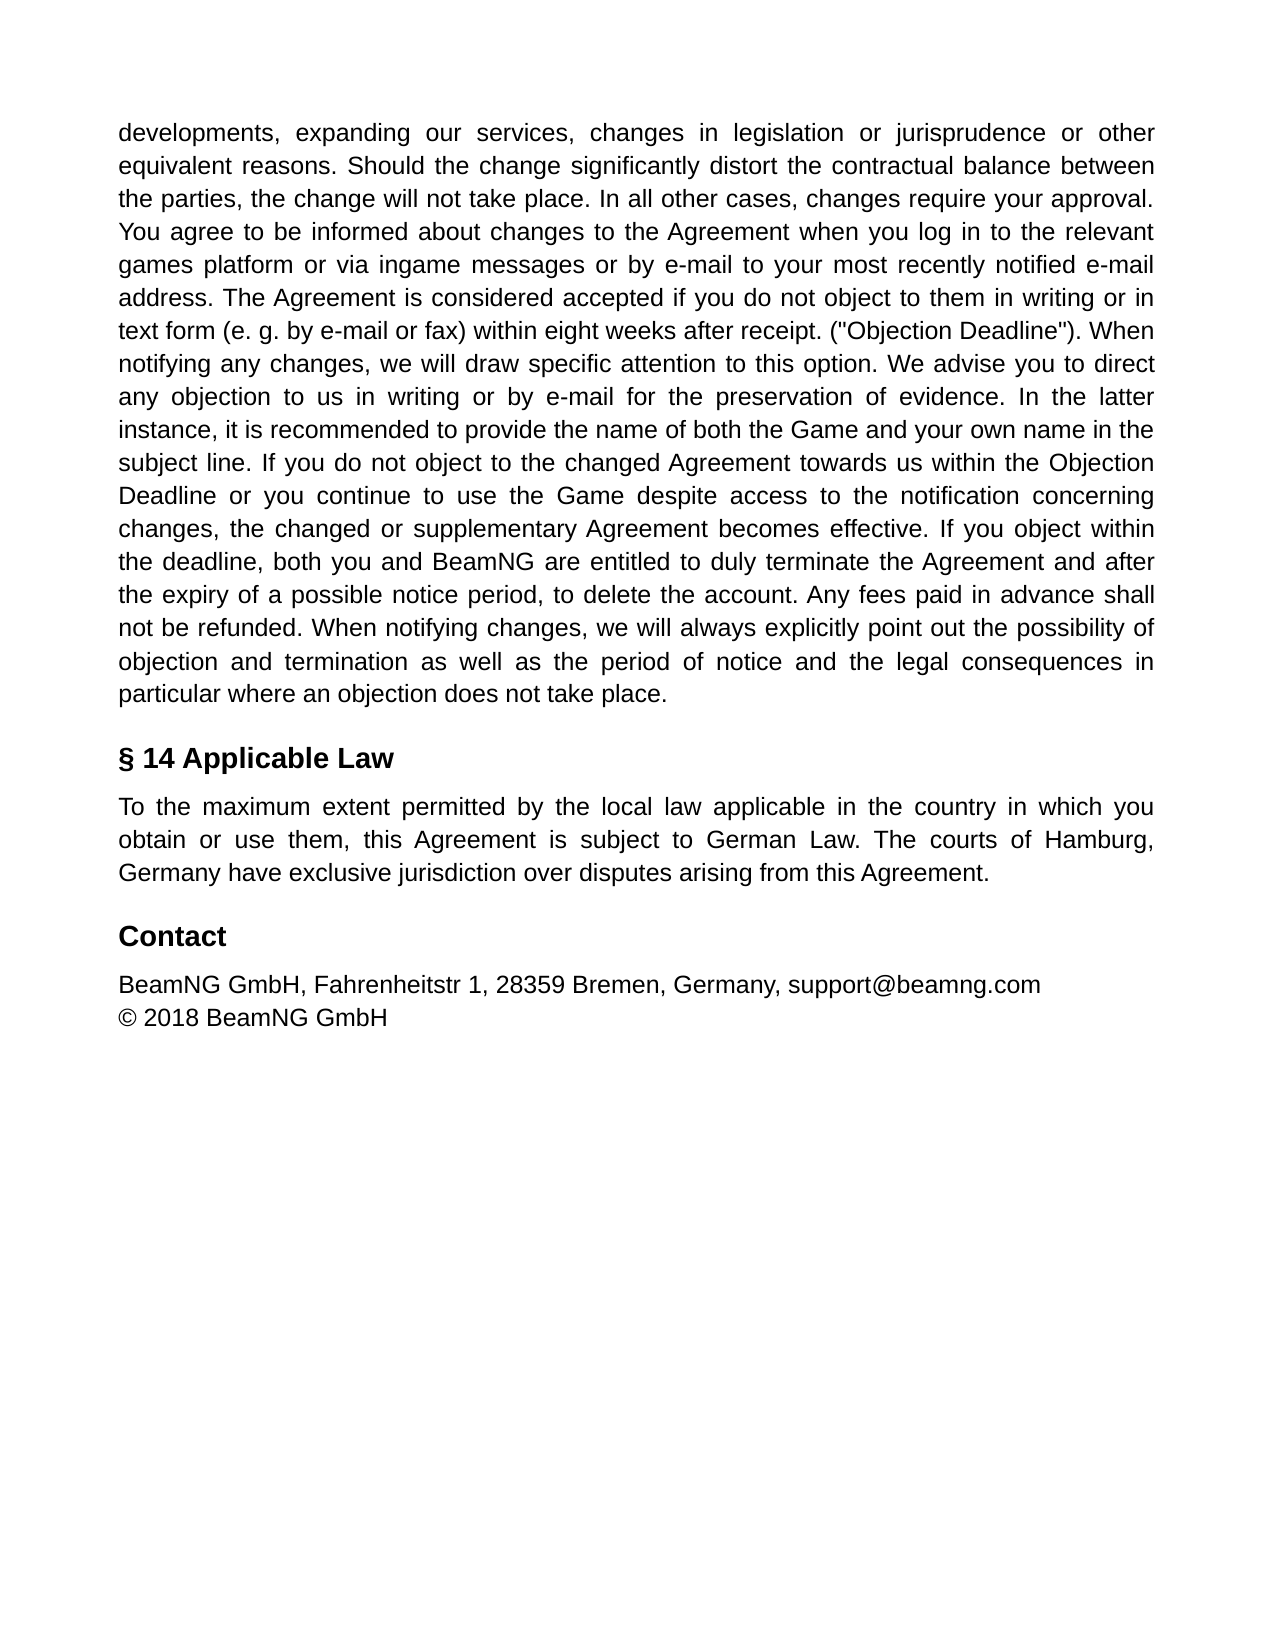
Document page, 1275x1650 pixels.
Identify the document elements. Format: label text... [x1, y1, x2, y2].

text developments, expanding our services, changes in legislation or jurisprudence or other equivalent reasons. Should the change significantly distort the contractual balance between the parties, the change will not take place. In all other cases, changes require your approval. You agree to be informed about changes to the Agreement when you log in to the relevant games platform or via ingame messages or by e-mail to your most recently notified e-mail address. The Agreement is considered accepted if you do not object to them in writing or in text form (e. g. by e-mail or fax) within eight weeks after receipt. ("Objection Deadline"). When notifying any changes, we will draw specific attention to this option. We advise you to direct any objection to us in writing or by e-mail for the preservation of evidence. In the latter instance, it is recommended to provide the name of both the Game and your own name in the subject line. If you do not object to the changed Agreement towards us within the Objection Deadline or you continue to use the Game despite access to the notification concerning changes, the changed or supplementary Agreement becomes effective. If you object within the deadline, both you and BeamNG are entitled to duly terminate the Agreement and after the expiry of a possible notice period, to delete the account. Any fees paid in advance shall not be refunded. When notifying changes, we will always explicitly point out the possibility of objection and termination as well as the period of notice and the legal consequences in particular where an objection does not take place. [118, 118, 1157, 708]
text © 2018 BeamNG GmbH [118, 1003, 1157, 1031]
text § 14 Applicable Law [118, 741, 1157, 775]
text To the maximum extent permitted by the local law applicable in the country in which you obtain or use them, this Agreement is subject to German Law. The courts of Hamburg, Germany have exclusive jurisdiction over disputes arising from this Agreement. [118, 792, 1157, 886]
text BeamNG GmbH, Fahrenheitstr 1, 28359 Bremen, Germany, support@beamng.com [118, 970, 1157, 998]
text Contact [118, 919, 1157, 953]
